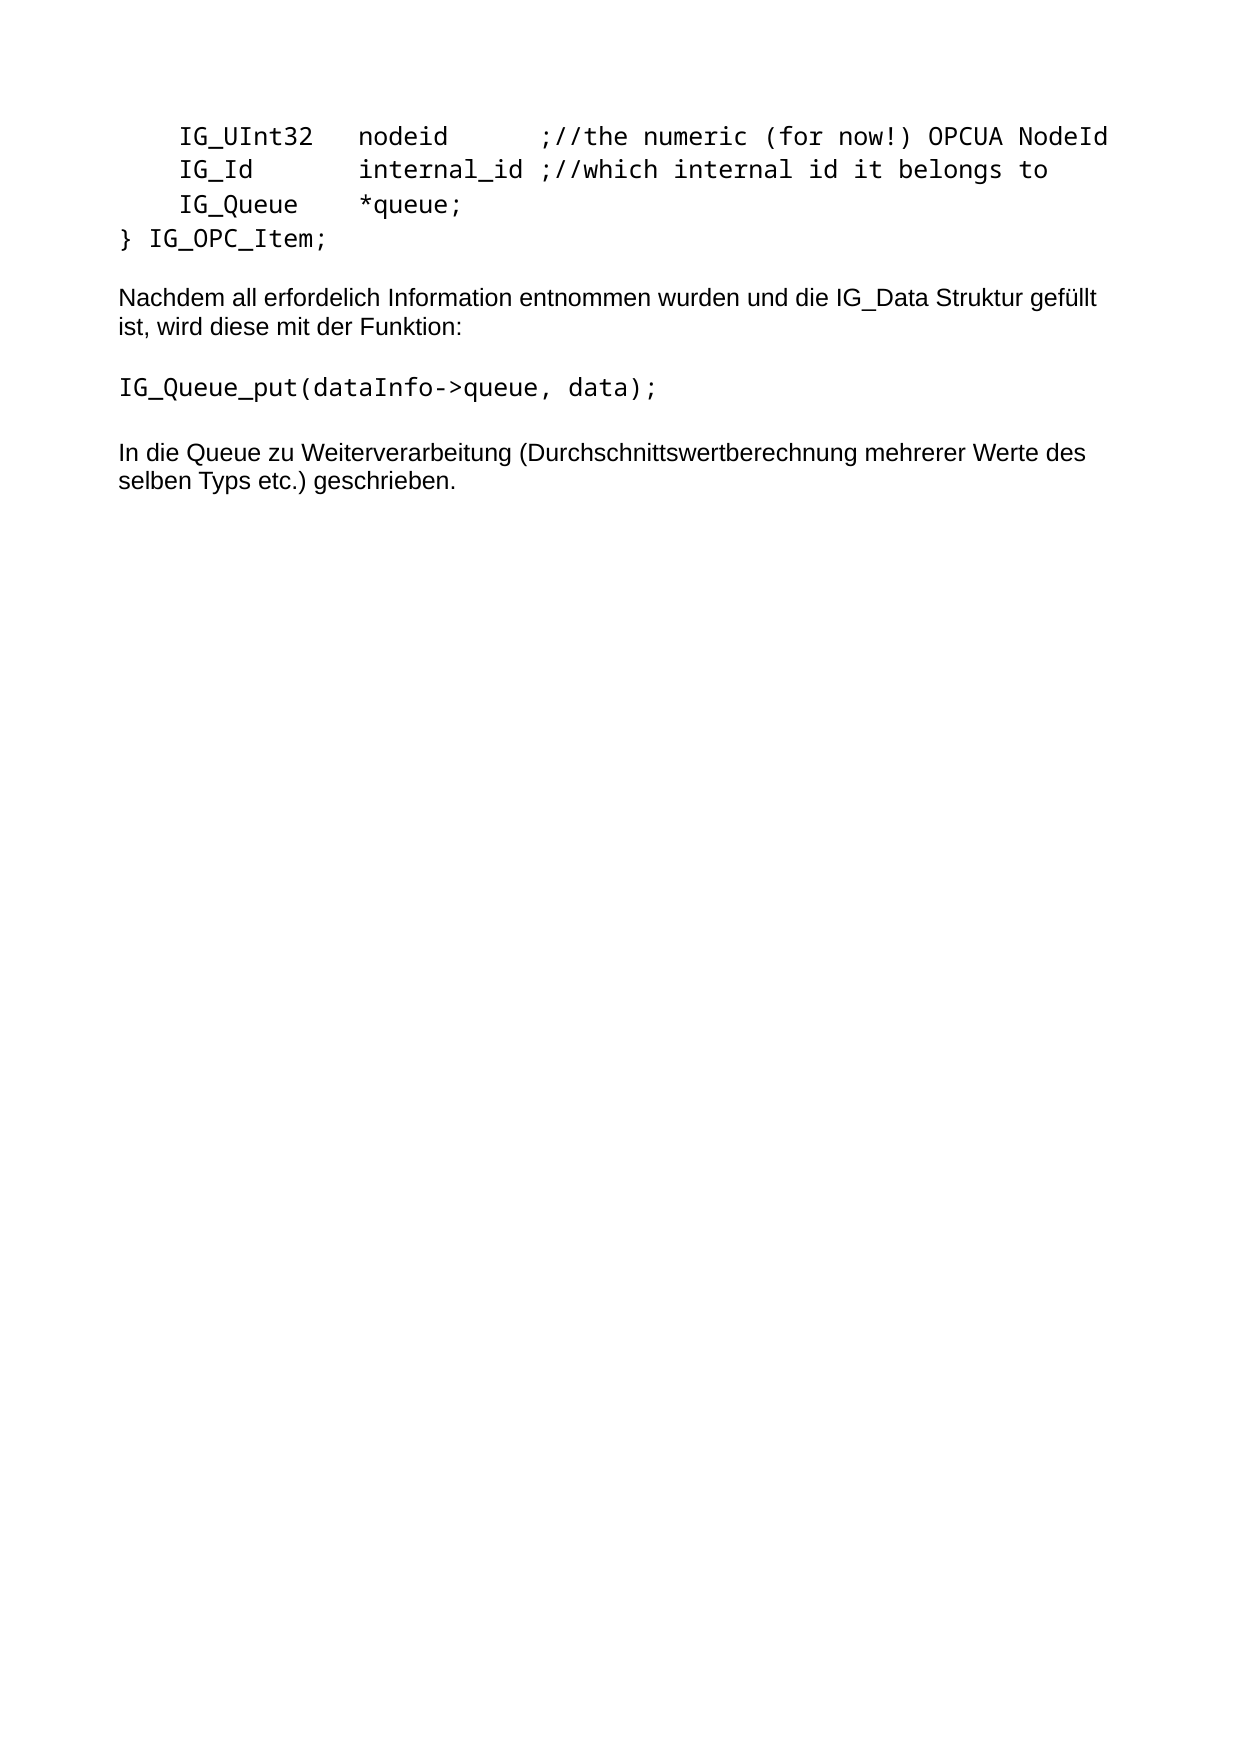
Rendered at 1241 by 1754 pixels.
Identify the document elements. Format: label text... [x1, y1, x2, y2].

text IG_Queue_put(dataInfo->queue, data); [118, 369, 1122, 403]
text In die Queue zu Weiterverarbeitung (Durchschnittswertberechnung mehrerer Werte des selben Typs etc.) geschrieben. [118, 437, 1122, 495]
text } IG_OPC_Item; [118, 220, 1122, 254]
text IG_UInt32 nodeid ;//the numeric (for now!) OPCUA NodeId [118, 118, 1122, 152]
text IG_Id internal_id ;//which internal id it belongs to [118, 152, 1122, 186]
text IG_Queue *queue; [118, 186, 1122, 220]
text Nachdem all erfordelich Information entnommen wurden und die IG_Data Struktur gefüllt ist, wird diese mit der Funktion: [118, 283, 1122, 341]
